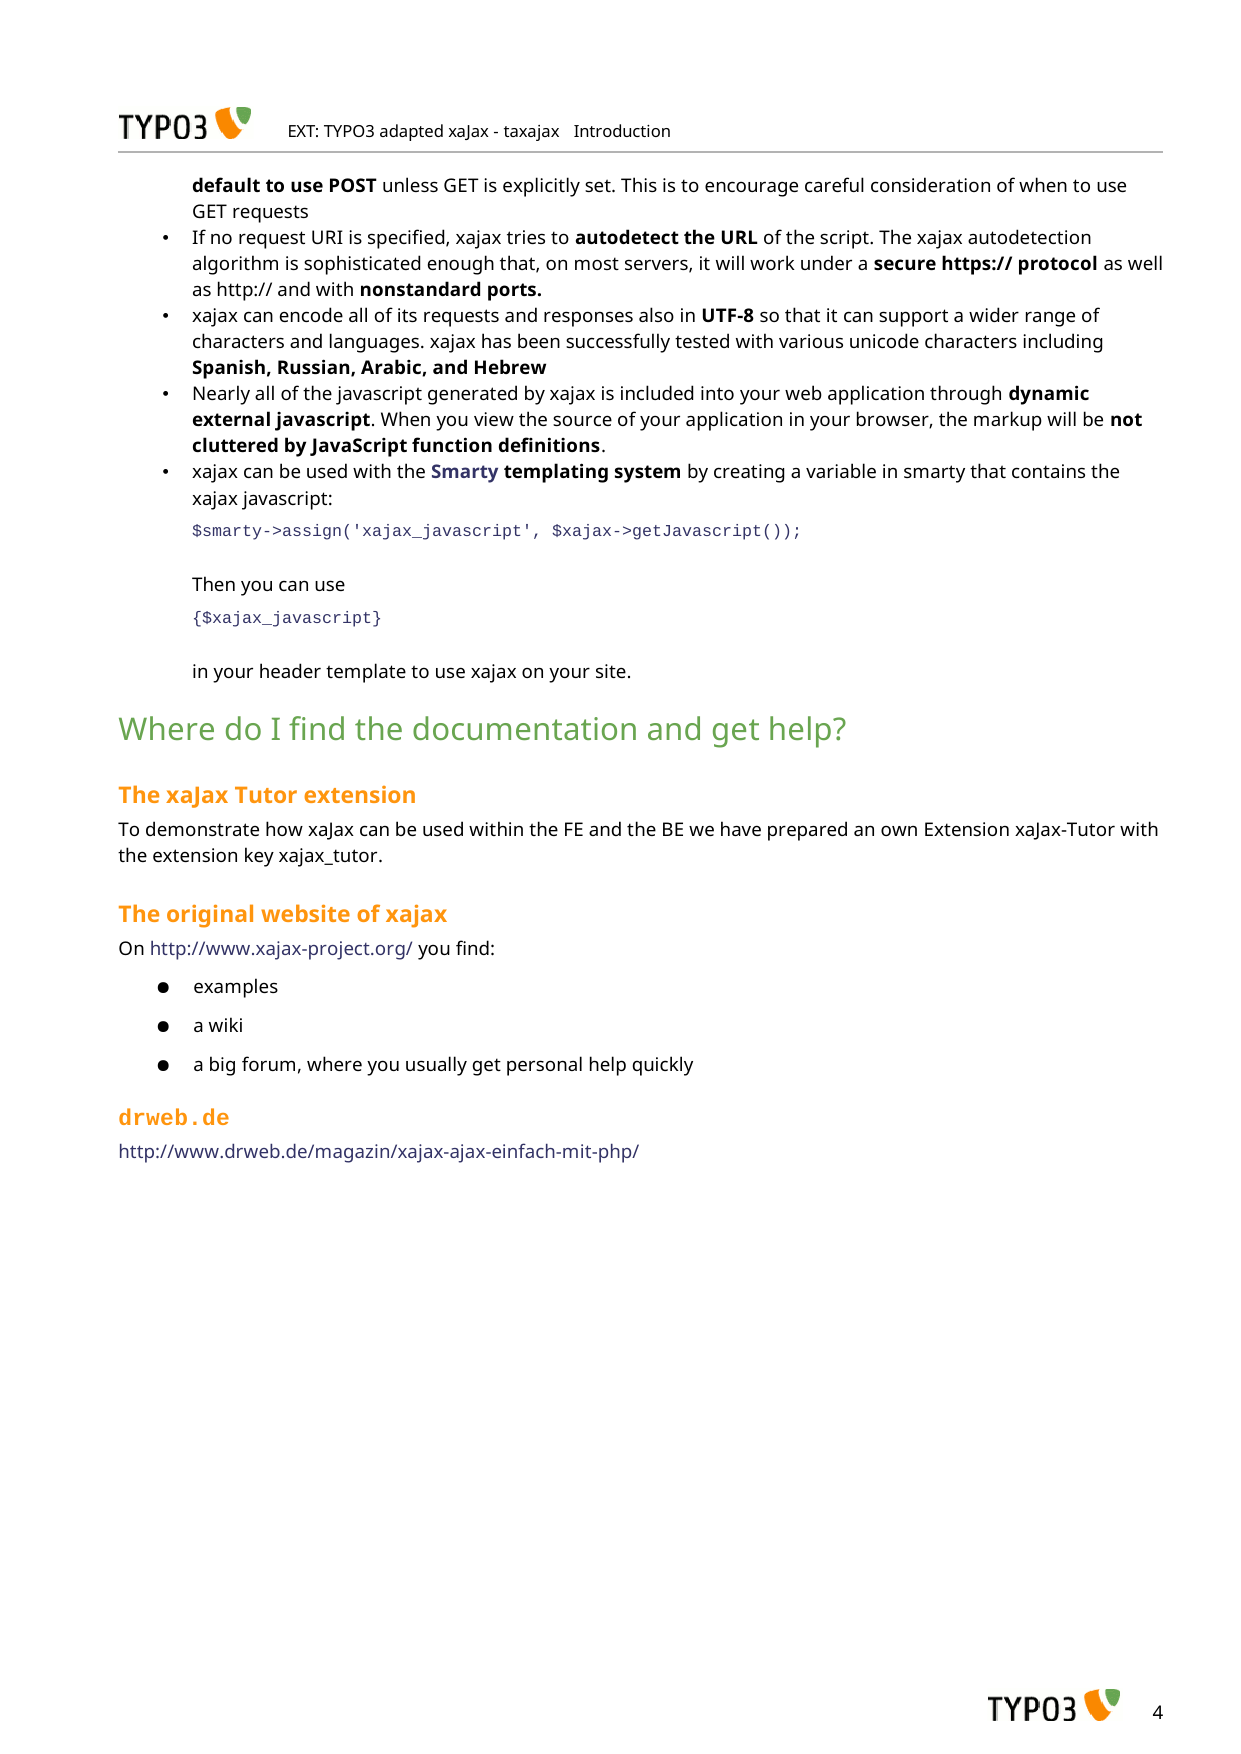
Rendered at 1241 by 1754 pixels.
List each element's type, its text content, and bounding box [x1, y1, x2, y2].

subtitle Where do I find the documentation and get help? [118, 707, 1163, 750]
subtitle Nearly all of the javascript generated by xajax is included into your web application through dynamic external javascript. When you view the source of your application in your browser, the markup will be not cluttered by JavaScript function definitions. [162, 380, 1163, 458]
subtitle xajax can be used with the Smarty templating system by creating a variable in smarty that contains the xajax javascript: [162, 458, 1163, 511]
subtitle The xaJax Tutor extension [118, 779, 1163, 810]
subtitle To demonstrate how xaJax can be used within the FE and the BE we have prepared an own Extension xaJax-Tutor with the extension key xajax_tutor. [118, 816, 1163, 868]
subtitle On http://www.xajax-project.org/ you find: [118, 935, 1163, 961]
picture [987, 1688, 1123, 1721]
subtitle examples [156, 973, 1163, 999]
subtitle If no request URI is specified, xajax tries to autodetect the URL of the script. The xajax autodetection algorithm is sophisticated enough that, on most servers, it will work under a secure https:// protocol as well as http:// and with nonstandard ports. [162, 224, 1163, 302]
list $smarty->assign('xajax_javascript', $xajax->getJavascript()); [162, 523, 1163, 542]
subtitle a big forum, where you usually get personal help quickly [156, 1050, 1163, 1076]
subtitle a wiki [156, 1012, 1163, 1038]
subtitle in your header template to use xajax on your site. [162, 658, 1163, 684]
subtitle default to use POST unless GET is explicitly set. This is to encourage careful consideration of when to use GET requests [162, 172, 1163, 224]
subtitle The original website of xajax [118, 898, 1163, 929]
picture [118, 106, 254, 139]
subtitle drweb.de [118, 1106, 1163, 1132]
subtitle http://www.drweb.de/magazin/xajax-ajax-einfach-mit-php/ [118, 1138, 1163, 1164]
subtitle Then you can use [162, 571, 1163, 597]
subtitle xajax can encode all of its requests and responses also in UTF-8 so that it can support a wider range of characters and languages. xajax has been successfully tested with various unicode characters including Spanish, Russian, Arabic, and Hebrew [162, 302, 1163, 380]
list {$xajax_javascript} [162, 609, 1163, 628]
